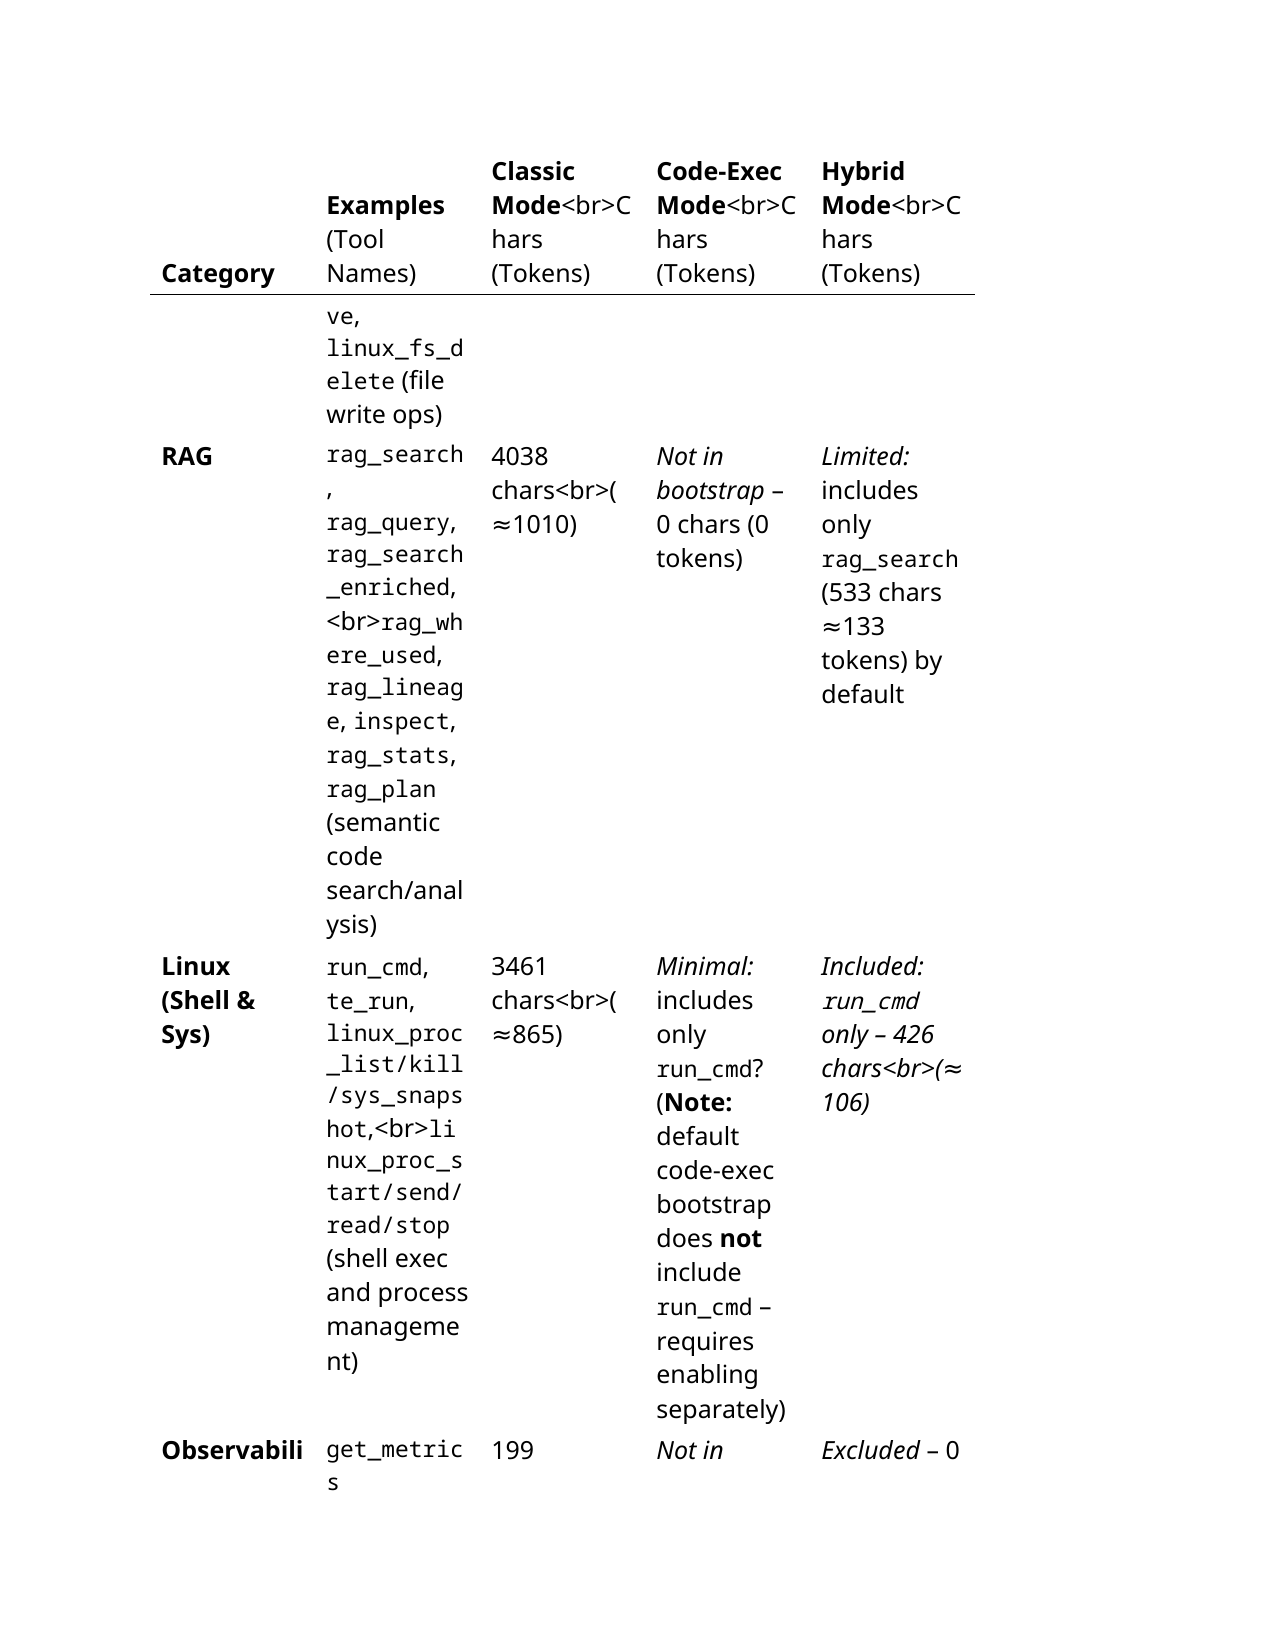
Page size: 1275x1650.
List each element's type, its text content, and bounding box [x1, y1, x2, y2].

table_cell Not in bootstrap – 0 chars (0 tokens) [645, 435, 810, 945]
table_cell 199 [480, 1429, 645, 1498]
table_header Classic Mode<br>Chars (Tokens) [480, 150, 645, 294]
table_cell [810, 295, 975, 435]
table_cell rag_search, rag_query, rag_search_enriched,<br>rag_where_used, rag_lineage, inspect, rag_stats, rag_plan (semantic code search/analysis) [315, 435, 480, 945]
table_cell [480, 295, 645, 435]
table_cell Linux (Shell & Sys) [150, 945, 315, 1429]
table_cell Observabili [150, 1429, 315, 1498]
table_cell Excluded – 0 [810, 1429, 975, 1498]
table_cell run_cmd, te_run, linux_proc_list/kill/sys_snapshot,<br>linux_proc_start/send/read/stop (shell exec and process management) [315, 945, 480, 1429]
table_header Hybrid Mode<br>Chars (Tokens) [810, 150, 975, 294]
table_cell get_metrics [315, 1429, 480, 1498]
table_cell Included: run_cmd only – 426 chars<br>(≈106) [810, 945, 975, 1429]
table_header Examples (Tool Names) [315, 150, 480, 294]
table_cell Limited: includes only rag_search (533 chars ≈133 tokens) by default [810, 435, 975, 945]
table_cell [645, 295, 810, 435]
table_cell RAG [150, 435, 315, 945]
table_cell ve, linux_fs_delete (file write ops) [315, 295, 480, 435]
table_cell 3461 chars<br>(≈865) [480, 945, 645, 1429]
table_cell 4038 chars<br>(≈1010) [480, 435, 645, 945]
table_cell [150, 295, 315, 435]
table_header Category [150, 150, 315, 294]
table_cell Not in [645, 1429, 810, 1498]
table_header Code-Exec Mode<br>Chars (Tokens) [645, 150, 810, 294]
table_cell Minimal: includes only run_cmd? (Note: default code-exec bootstrap does not include run_cmd – requires enabling separately) [645, 945, 810, 1429]
